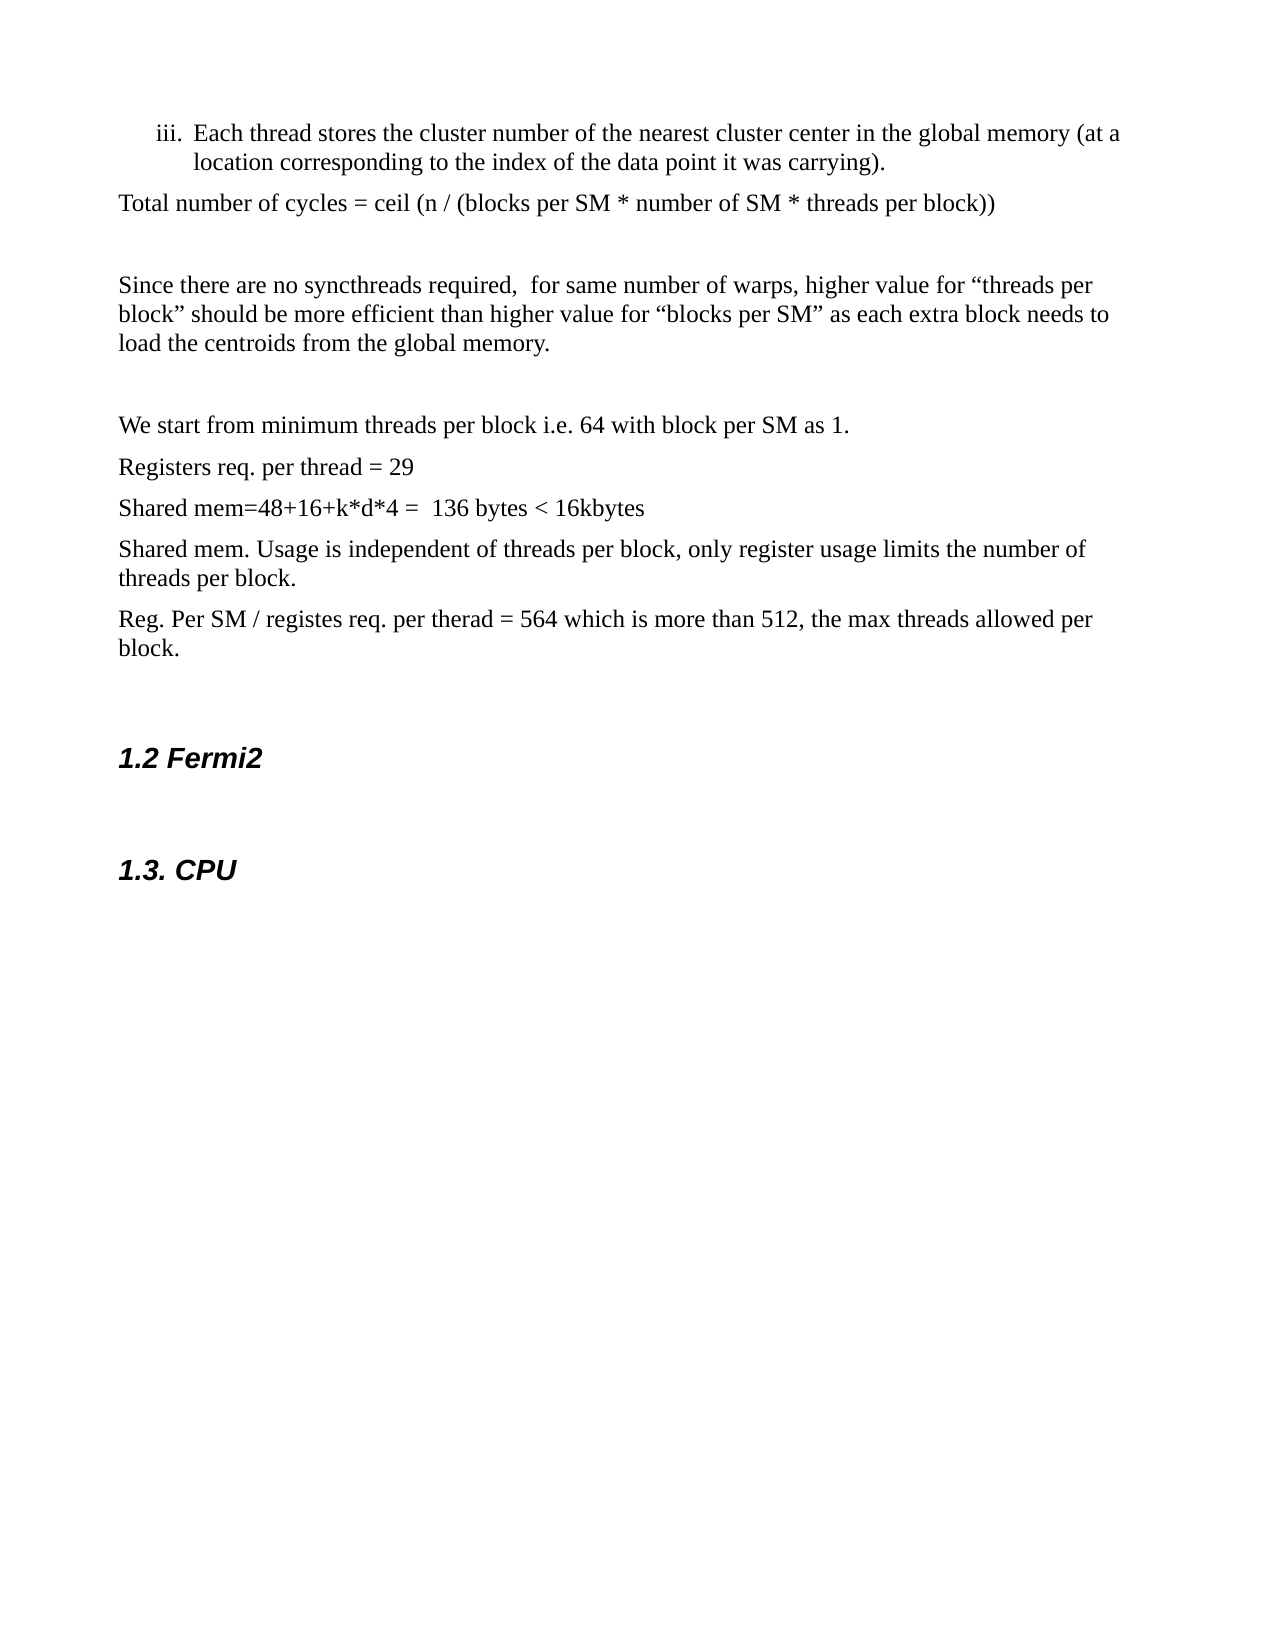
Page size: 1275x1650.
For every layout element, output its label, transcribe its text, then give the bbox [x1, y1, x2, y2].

list Each thread stores the cluster number of the nearest cluster center in the global memory (at a location corresponding to the index of the data point it was carrying). [156, 118, 1157, 176]
text Reg. Per SM / registes req. per therad = 564 which is more than 512, the max threads allowed per block. [118, 604, 1157, 662]
text Shared mem=48+16+k*d*4 = 136 bytes < 16kbytes [118, 493, 1157, 522]
subtitle 1.3. CPU [118, 853, 1157, 886]
text Since there are no syncthreads required, for same number of warps, higher value for “threads per block” should be more efficient than higher value for “blocks per SM” as each extra block needs to load the centroids from the global memory. [118, 271, 1157, 357]
subtitle 1.2 Fermi2 [118, 741, 1157, 774]
text Shared mem. Usage is independent of threads per block, only register usage limits the number of threads per block. [118, 534, 1157, 592]
text Total number of cycles = ceil (n / (blocks per SM * number of SM * threads per block)) [118, 188, 1157, 217]
text We start from minimum threads per block i.e. 64 with block per SM as 1. [118, 411, 1157, 439]
text Registers req. per thread = 29 [118, 452, 1157, 481]
